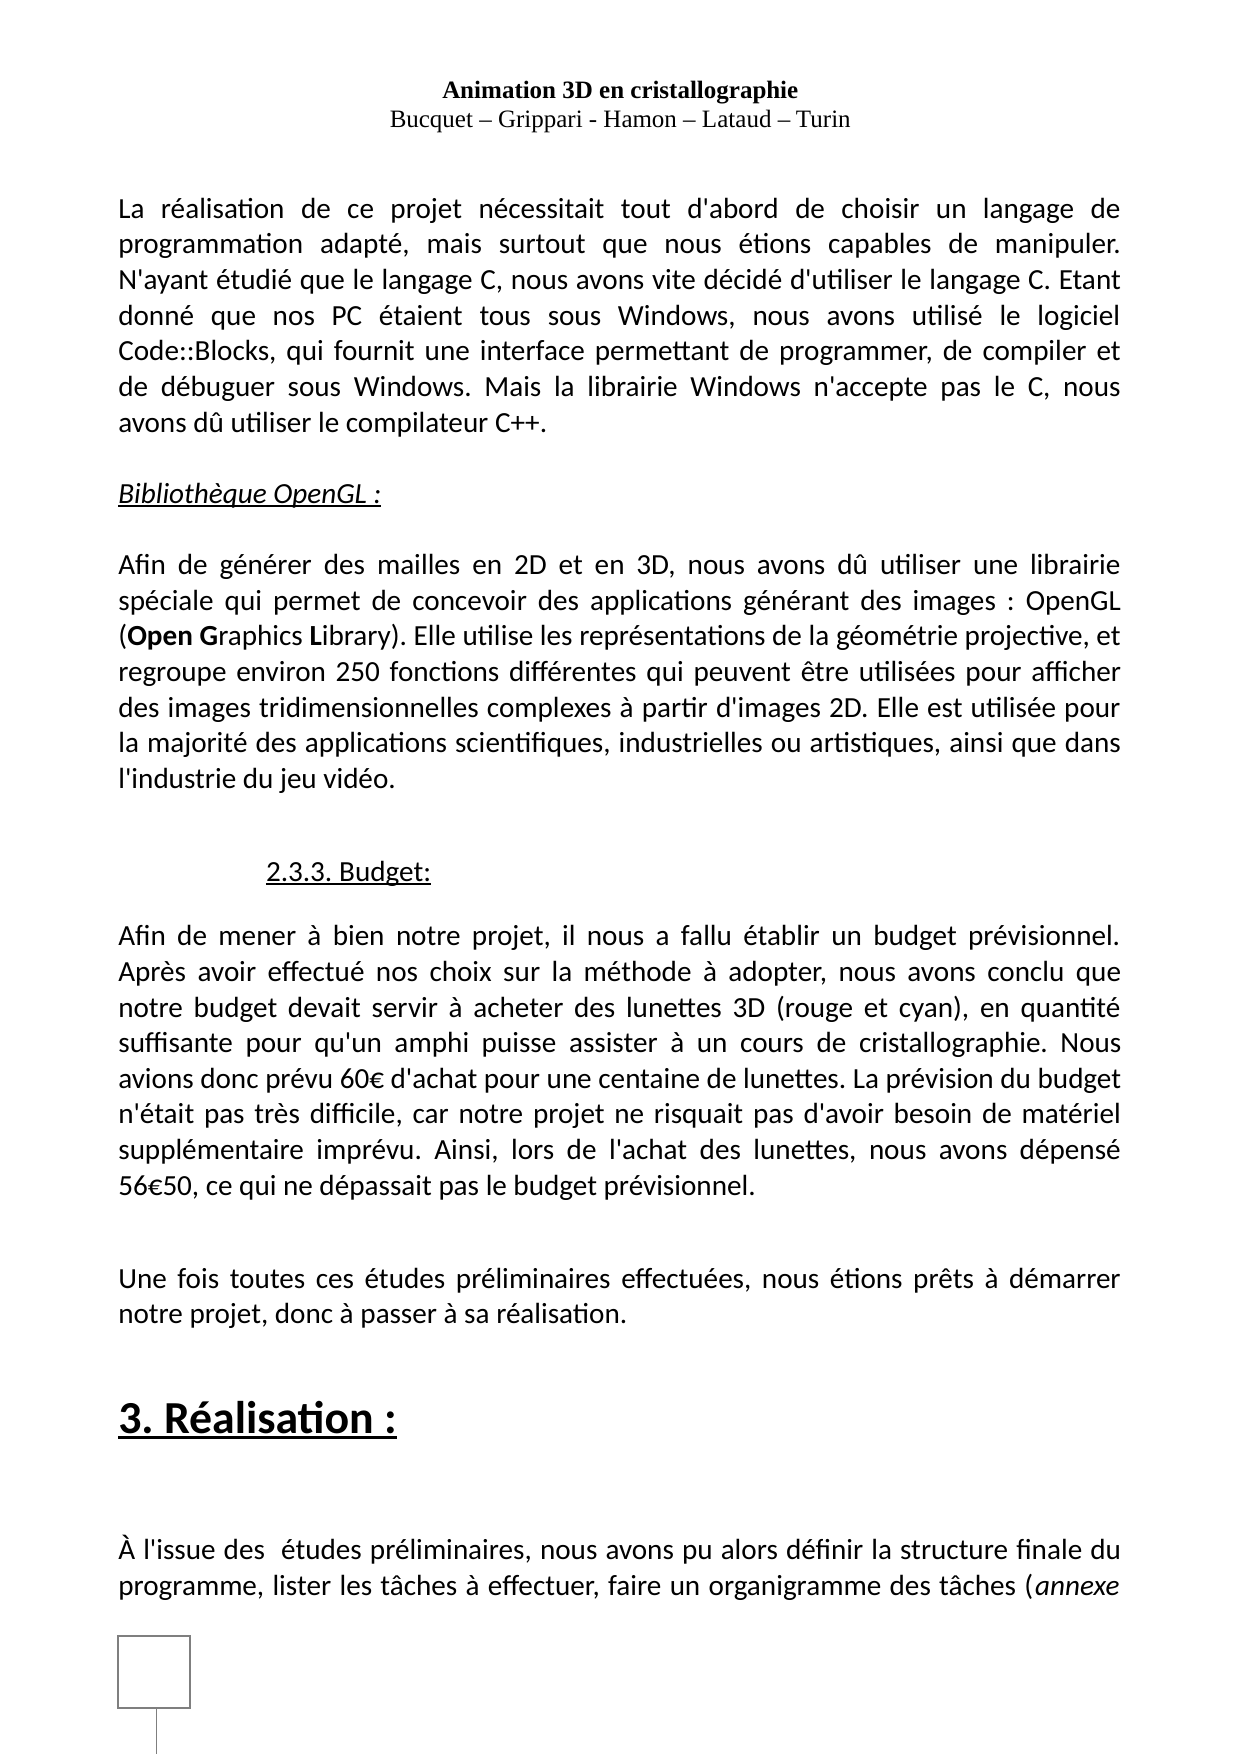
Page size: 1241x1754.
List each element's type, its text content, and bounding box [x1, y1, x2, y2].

text 2.3.3. Budget: [192, 853, 1122, 889]
text Afin de mener à bien notre projet, il nous a fallu établir un budget prévisionnel. Après avoir effectué nos choix sur la méthode à adopter, nous avons conclu que notre budget devait servir à acheter des lunettes 3D (rouge et cyan), en quantité suffisante pour qu'un amphi puisse assister à un cours de cristallographie. Nous avions donc prévu 60€ d'achat pour une centaine de lunettes. La prévision du budget n'était pas très difficile, car notre projet ne risquait pas d'avoir besoin de matériel supplémentaire imprévu. Ainsi, lors de l'achat des lunettes, nous avons dépensé 56€50, ce qui ne dépassait pas le budget prévisionnel. [118, 917, 1122, 1202]
text Bibliothèque OpenGL : [118, 475, 1122, 511]
text La réalisation de ce projet nécessitait tout d'abord de choisir un langage de programmation adapté, mais surtout que nous étions capables de manipuler. N'ayant étudié que le langage C, nous avons vite décidé d'utiliser le langage C. Etant donné que nos PC étaient tous sous Windows, nous avons utilisé le logiciel Code::Blocks, qui fournit une interface permettant de programmer, de compiler et de débuguer sous Windows. Mais la librairie Windows n'accepte pas le C, nous avons dû utiliser le compilateur C++. [118, 190, 1122, 439]
text Une fois toutes ces études préliminaires effectuées, nous étions prêts à démarrer notre projet, donc à passer à sa réalisation. [118, 1260, 1122, 1331]
text 3. Réalisation : [118, 1389, 1122, 1445]
text À l'issue des études préliminaires, nous avons pu alors définir la structure finale du programme, lister les tâches à effectuer, faire un organigramme des tâches (annexe [118, 1531, 1122, 1602]
text Afin de générer des mailles en 2D et en 3D, nous avons dû utiliser une librairie spéciale qui permet de concevoir des applications générant des images : OpenGL (Open Graphics Library). Elle utilise les représentations de la géométrie projective, et regroupe environ 250 fonctions différentes qui peuvent être utilisées pour afficher des images tridimensionnelles complexes à partir d'images 2D. Elle est utilisée pour la majorité des applications scientifiques, industrielles ou artistiques, ainsi que dans l'industrie du jeu vidéo. [118, 546, 1122, 796]
